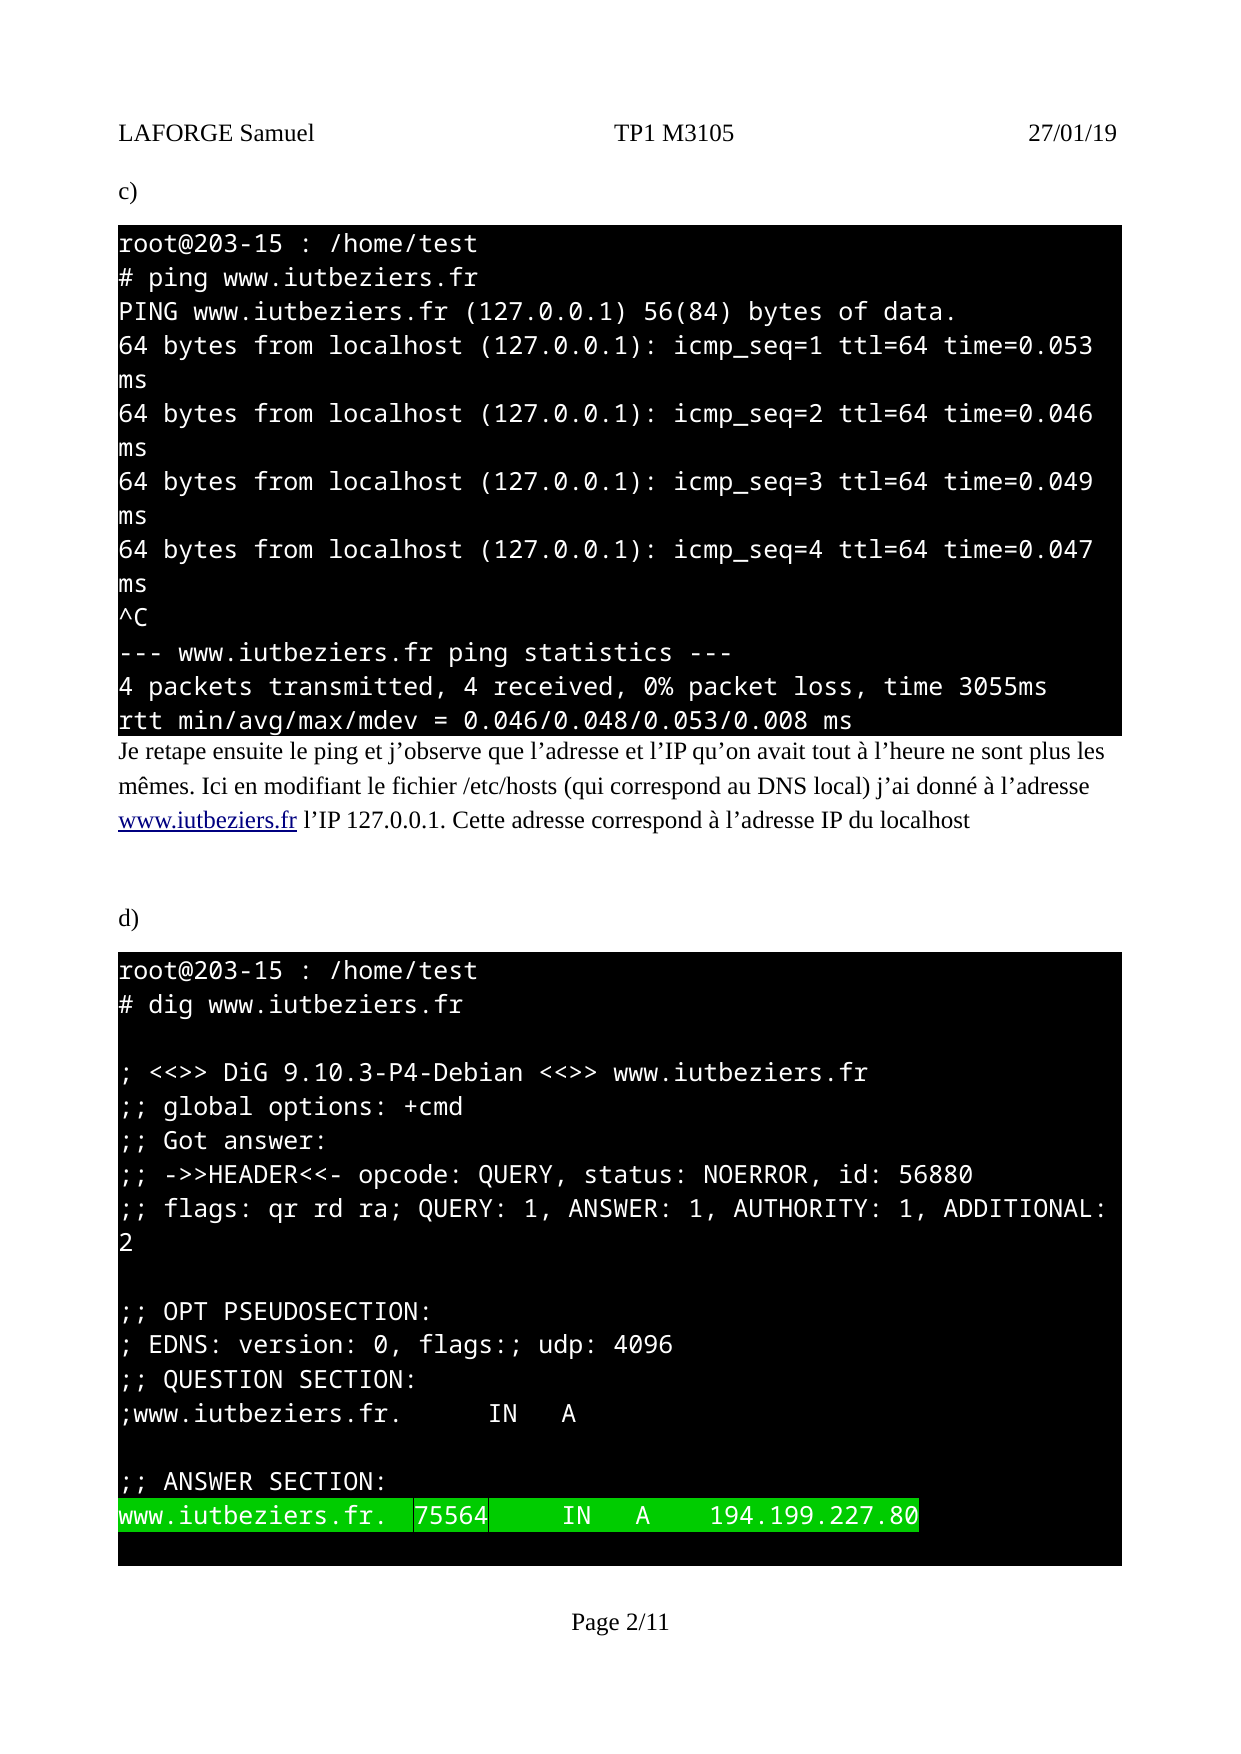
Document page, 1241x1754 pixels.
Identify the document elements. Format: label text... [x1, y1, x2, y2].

text # dig www.iutbeziers.fr [118, 987, 1122, 1021]
text ;; ->>HEADER<<- opcode: QUERY, status: NOERROR, id: 56880 [118, 1157, 1122, 1191]
text ;; OPT PSEUDOSECTION: [118, 1293, 1122, 1327]
text root@203-15 : /home/test [118, 225, 1122, 259]
text c) [118, 176, 1122, 205]
text ; <<>> DiG 9.10.3-P4-Debian <<>> www.iutbeziers.fr [118, 1055, 1122, 1089]
text 4 packets transmitted, 4 received, 0% packet loss, time 3055ms [118, 668, 1122, 702]
text # ping www.iutbeziers.fr [118, 259, 1122, 293]
text ;; ANSWER SECTION: [118, 1463, 1122, 1497]
text ^C [118, 600, 1122, 634]
text 64 bytes from localhost (127.0.0.1): icmp_seq=2 ttl=64 time=0.046 ms [118, 396, 1122, 464]
text ;; flags: qr rd ra; QUERY: 1, ANSWER: 1, AUTHORITY: 1, ADDITIONAL: 2 [118, 1191, 1122, 1259]
text ;; QUESTION SECTION: [118, 1361, 1122, 1395]
text rtt min/avg/max/mdev = 0.046/0.048/0.053/0.008 ms [118, 702, 1122, 736]
text 64 bytes from localhost (127.0.0.1): icmp_seq=1 ttl=64 time=0.053 ms [118, 328, 1122, 396]
text 64 bytes from localhost (127.0.0.1): icmp_seq=4 ttl=64 time=0.047 ms [118, 532, 1122, 600]
text root@203-15 : /home/test [118, 952, 1122, 987]
text ;; Got answer: [118, 1123, 1122, 1157]
text PING www.iutbeziers.fr (127.0.0.1) 56(84) bytes of data. [118, 293, 1122, 328]
text d) [118, 903, 1122, 932]
text ;www.iutbeziers.fr. IN A [118, 1395, 1122, 1429]
text 64 bytes from localhost (127.0.0.1): icmp_seq=3 ttl=64 time=0.049 ms [118, 464, 1122, 532]
text --- www.iutbeziers.fr ping statistics --- [118, 634, 1122, 668]
text ;; global options: +cmd [118, 1089, 1122, 1123]
text Je retape ensuite le ping et j’observe que l’adresse et l’IP qu’on avait tout à l’heure ne sont plus les mêmes. Ici en modifiant le fichier /etc/hosts (qui correspond au DNS local) j’ai donné à l’adresse www.iutbeziers.fr l’IP 127.0.0.1. Cette adresse correspond à l’adresse IP du localhost [118, 736, 1122, 834]
text ; EDNS: version: 0, flags:; udp: 4096 [118, 1327, 1122, 1361]
text www.iutbeziers.fr. 75564 IN A 194.199.227.80 [118, 1497, 1122, 1532]
